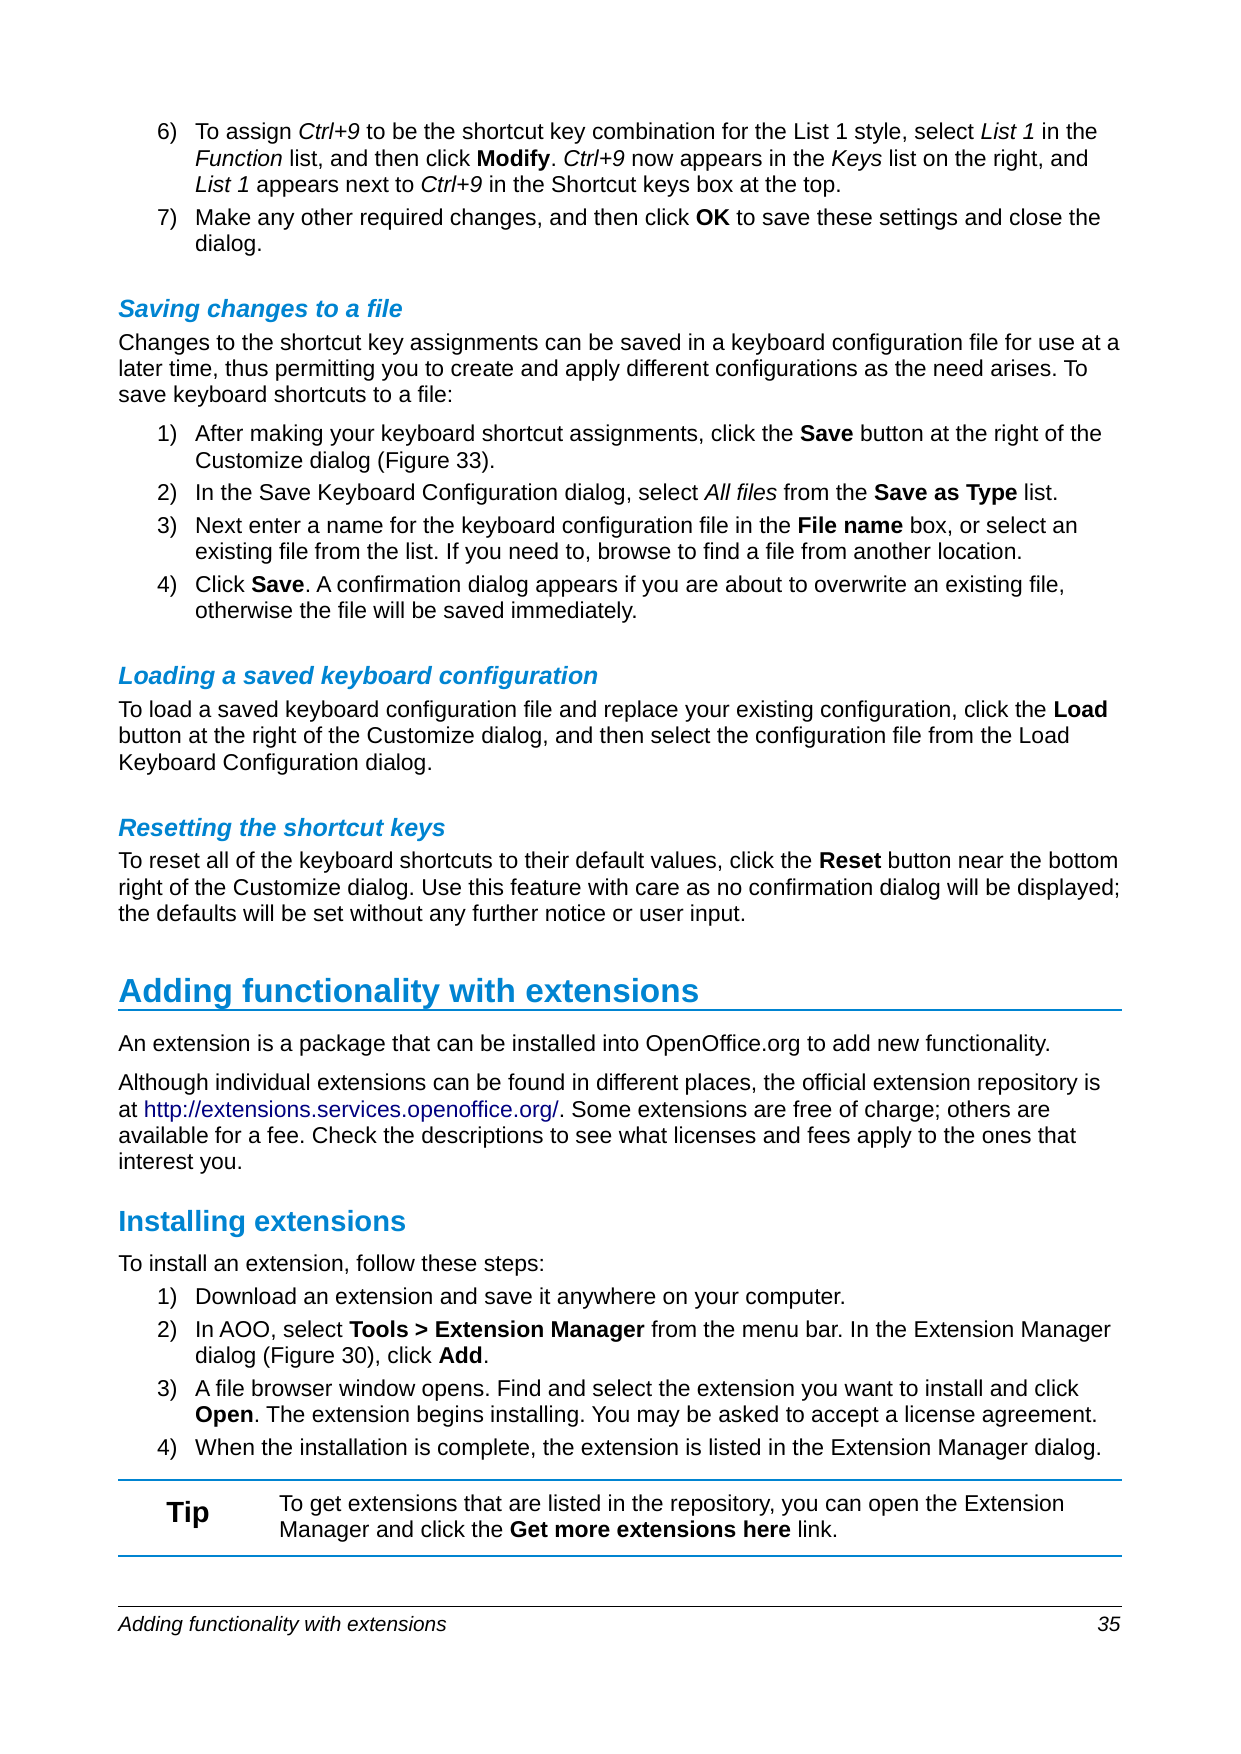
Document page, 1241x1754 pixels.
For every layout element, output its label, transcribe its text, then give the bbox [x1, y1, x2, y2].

list In AOO, select Tools > Extension Manager from the menu bar. In the Extension Manager dialog (Figure 30), click Add. [177, 1316, 1122, 1368]
list Next enter a name for the keyboard configuration file in the File name box, or select an existing file from the list. If you need to, browse to find a file from another location. [177, 512, 1122, 564]
list A file browser window opens. Find and select the extension you want to install and click Open. The extension begins installing. You may be asked to accept a license agreement. [177, 1374, 1122, 1427]
table_header To get extensions that are listed in the repository, you can open the Extension Manager and click the Get more extensions here link. [258, 1481, 1122, 1555]
list Click Save. A confirmation dialog appears if you are about to overwrite an existing file, otherwise the file will be saved immediately. [177, 571, 1122, 623]
list In the Save Keyboard Configuration dialog, select All files from the Save as Type list. [177, 479, 1122, 506]
subtitle Adding functionality with extensions [118, 971, 1122, 1009]
list After making your keyboard shortcut assignments, click the Save button at the right of the Customize dialog (Figure 33). [177, 420, 1122, 473]
list When the installation is complete, the extension is listed in the Extension Manager dialog. [177, 1433, 1122, 1460]
text Changes to the shortcut key assignments can be saved in a keyboard configuration file for use at a later time, thus permitting you to create and apply different configurations as the need arises. To save keyboard shortcuts to a file: [118, 329, 1122, 408]
subtitle Resetting the shortcut keys [118, 812, 1122, 841]
text An extension is a package that can be installed into OpenOffice.org to add new functionality. [118, 1030, 1122, 1057]
list Download an extension and save it anywhere on your computer. [177, 1283, 1122, 1309]
list Make any other required changes, and then click OK to save these settings and close the dialog. [177, 203, 1122, 256]
list To install an extension, follow these steps: [118, 1250, 1122, 1276]
table_header Tip [118, 1481, 257, 1555]
text To load a saved keyboard configuration file and replace your existing configuration, click the Load button at the right of the Customize dialog, and then select the configuration file from the Load Keyboard Configuration dialog. [118, 696, 1122, 775]
subtitle Saving changes to a file [118, 294, 1122, 322]
subtitle Installing extensions [118, 1204, 1122, 1238]
list To assign Ctrl+9 to be the shortcut key combination for the List 1 style, select List 1 in the Function list, and then click Modify. Ctrl+9 now appears in the Keys list on the right, and List 1 appears next to Ctrl+9 in the Shortcut keys box at the top. [177, 118, 1122, 197]
text To reset all of the keyboard shortcuts to their default values, click the Reset button near the bottom right of the Customize dialog. Use this feature with care as no confirmation dialog will be displayed; the defaults will be set without any further notice or user input. [118, 847, 1122, 927]
subtitle Loading a saved keyboard configuration [118, 661, 1122, 690]
text Although individual extensions can be found in different places, the official extension repository is at http://extensions.services.openoffice.org/. Some extensions are free of charge; others are available for a fee. Check the descriptions to see what licenses and fees apply to the ones that interest you. [118, 1069, 1122, 1174]
